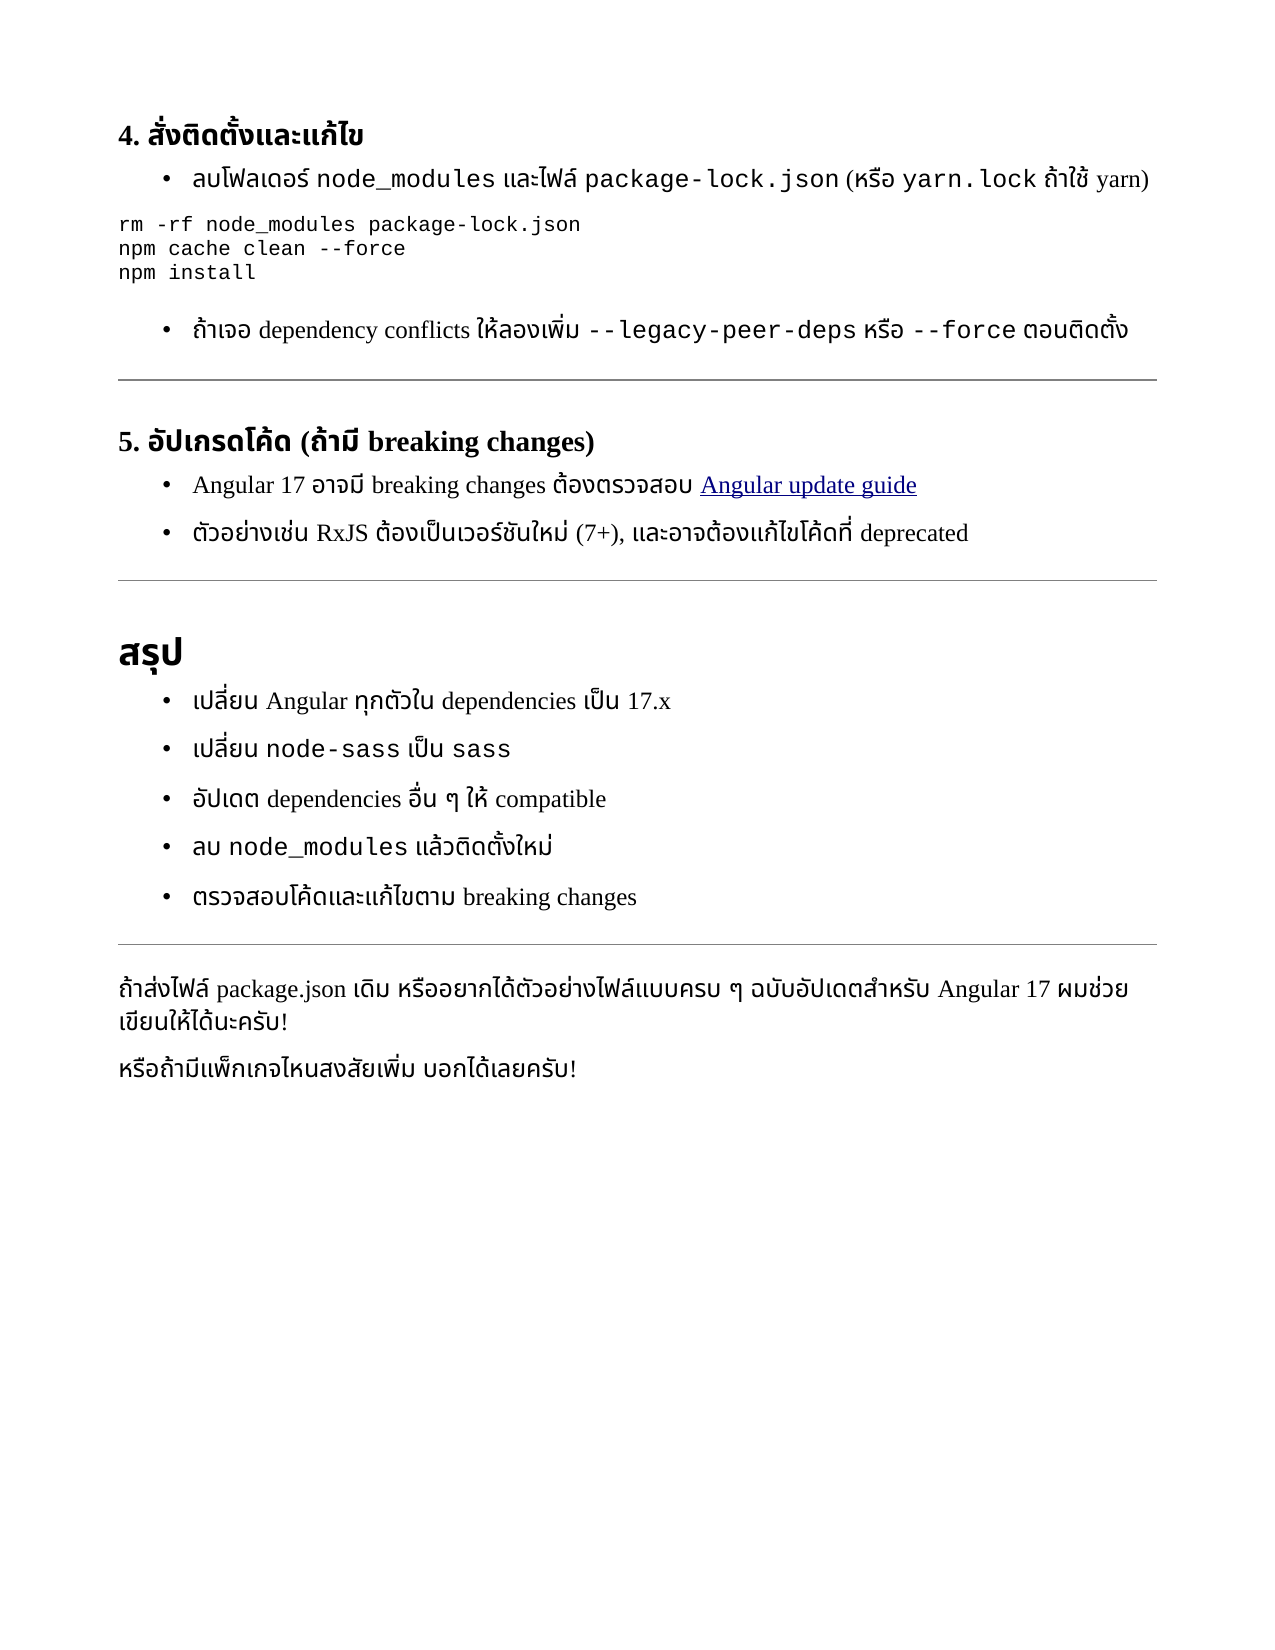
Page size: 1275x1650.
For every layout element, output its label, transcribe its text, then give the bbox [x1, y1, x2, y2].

list ตัวอย่างเช่น RxJS ต้องเป็นเวอร์ชันใหม่ (7+), และอาจต้องแก้ไขโค้ดที่ deprecated [162, 518, 1157, 546]
list เปลี่ยน node-sass เป็น sass [162, 734, 1157, 765]
list ลบโฟลเดอร์ node_modules และไฟล์ package-lock.json (หรือ yarn.lock ถ้าใช้ yarn) [162, 164, 1157, 195]
text npm install [118, 262, 1157, 285]
subtitle สรุป [118, 630, 1157, 673]
text npm cache clean --force [118, 238, 1157, 262]
list อัปเดต dependencies อื่น ๆ ให้ compatible [162, 784, 1157, 813]
list เปลี่ยน Angular ทุกตัวใน dependencies เป็น 17.x [162, 686, 1157, 715]
list ตรวจสอบโค้ดและแก้ไขตาม breaking changes [162, 882, 1157, 911]
list Angular 17 อาจมี breaking changes ต้องตรวจสอบ Angular update guide [162, 470, 1157, 499]
text rm -rf node_modules package-lock.json [118, 214, 1157, 238]
list ถ้าเจอ dependency conflicts ให้ลองเพิ่ม --legacy-peer-deps หรือ --force ตอนติดตั้ง [162, 315, 1157, 346]
text หรือถ้ามีแพ็กเกจไหนสงสัยเพิ่ม บอกได้เลยครับ! [118, 1054, 1157, 1083]
subtitle 5. อัปเกรดโค้ด (ถ้ามี breaking changes) [118, 424, 1157, 457]
list ลบ node_modules แล้วติดตั้งใหม่ [162, 832, 1157, 862]
text ถ้าส่งไฟล์ package.json เดิม หรืออยากได้ตัวอย่างไฟล์แบบครบ ๆ ฉบับอัปเดตสำหรับ Angular 17 ผมช่วยเขียนให้ได้นะครับ! [118, 974, 1157, 1036]
subtitle 4. สั่งติดตั้งและแก้ไข [118, 118, 1157, 152]
